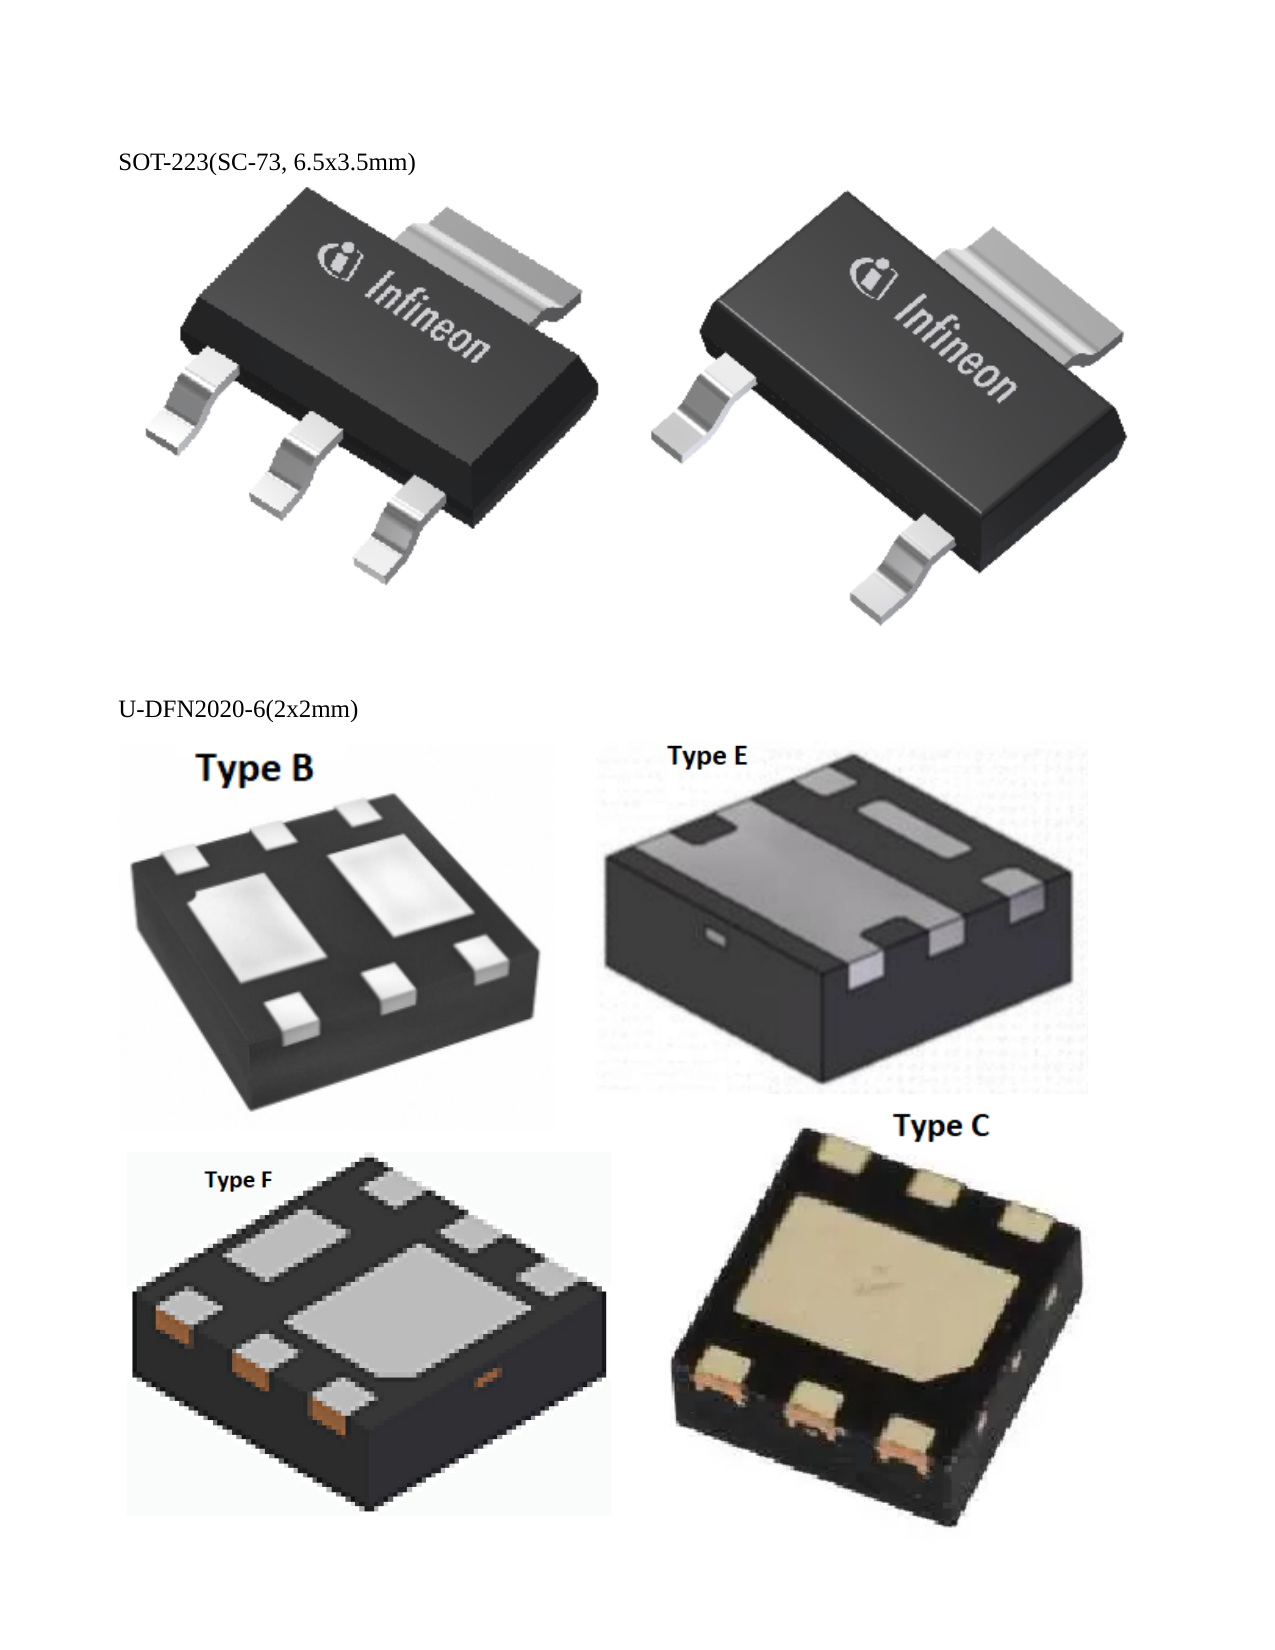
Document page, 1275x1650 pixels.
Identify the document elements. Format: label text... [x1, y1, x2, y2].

text SOT-223(SC-73, 6.5x3.5mm) [118, 147, 1157, 176]
text U-DFN2020-6(2x2mm) [118, 694, 1157, 723]
picture [124, 1146, 620, 1521]
picture [666, 1105, 1097, 1544]
picture [118, 738, 555, 1130]
picture [140, 175, 1135, 637]
picture [595, 731, 1089, 1094]
